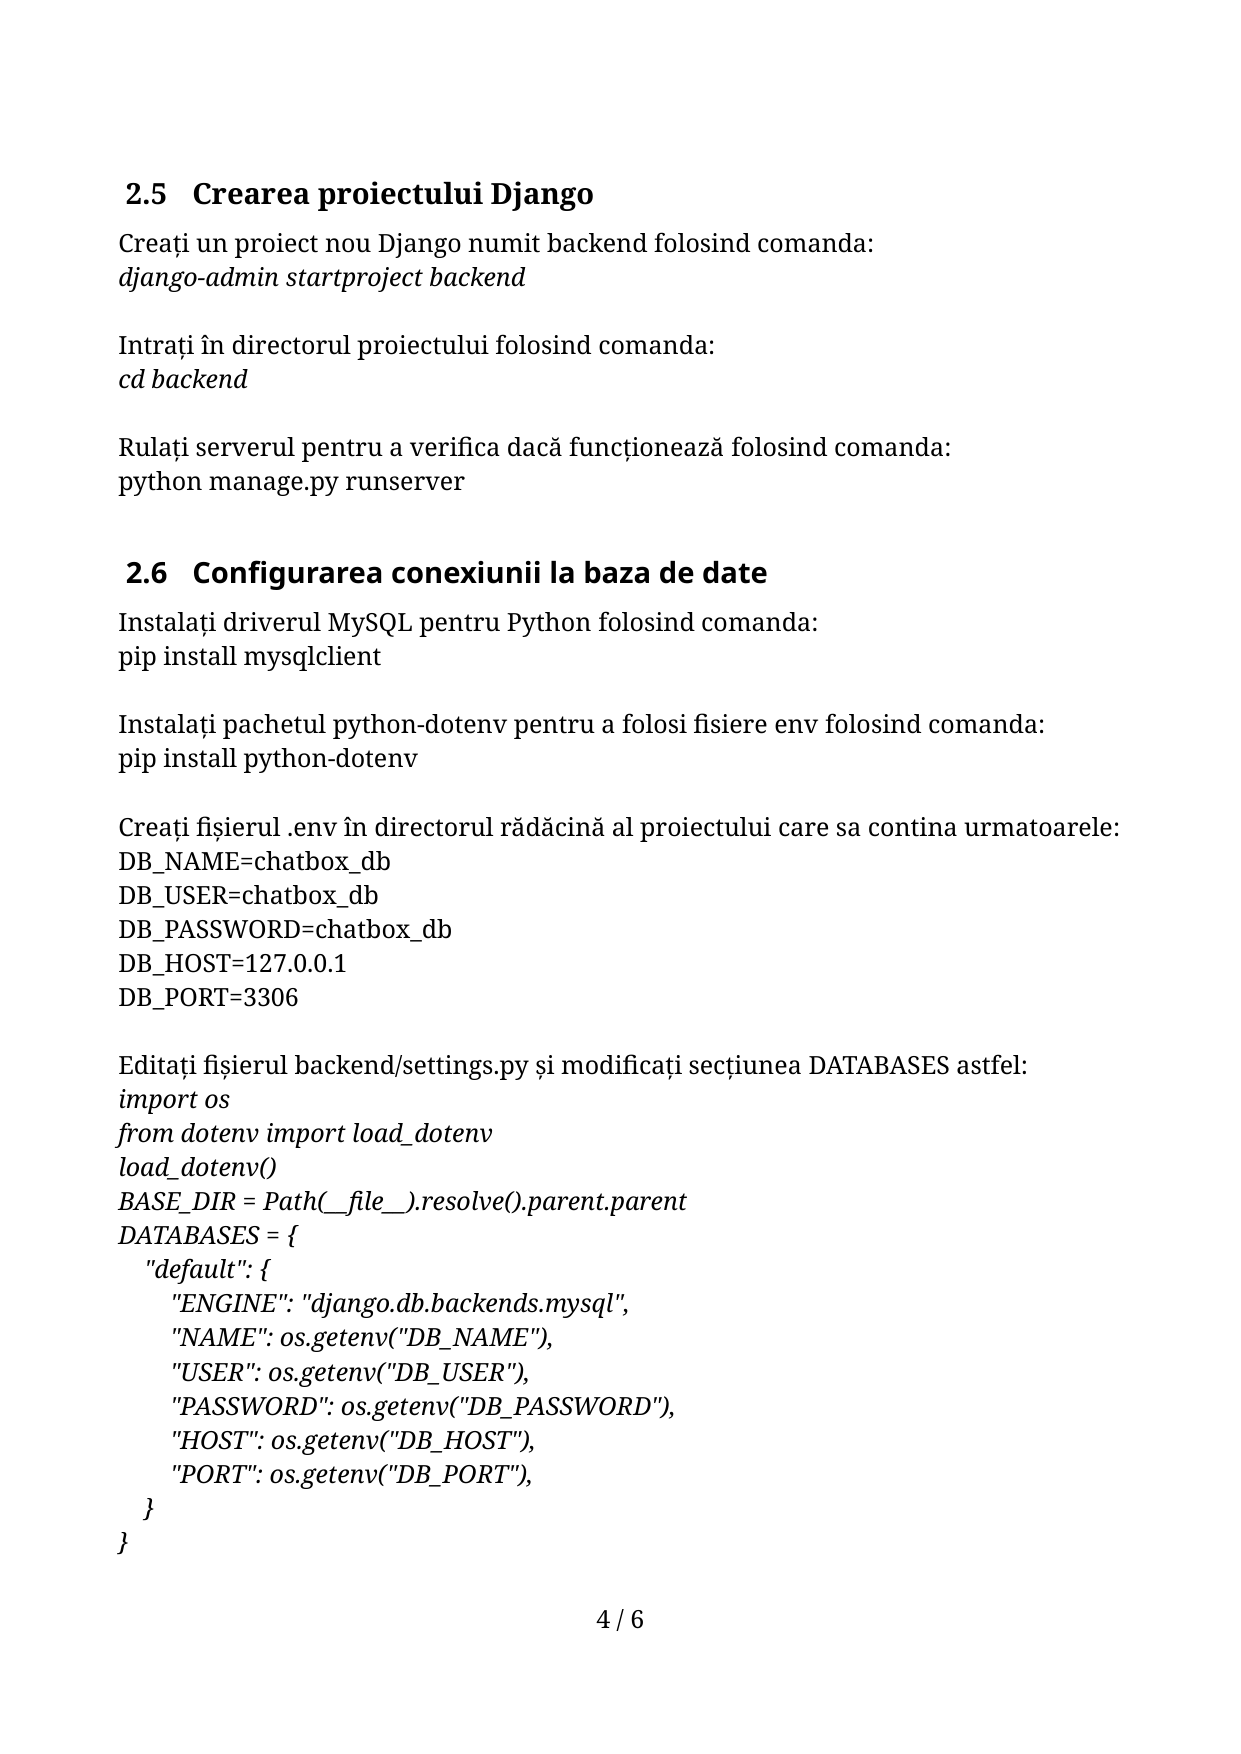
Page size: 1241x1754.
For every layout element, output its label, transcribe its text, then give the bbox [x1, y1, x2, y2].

text from dotenv import load_dotenv [118, 1116, 1122, 1150]
text DB_PASSWORD=chatbox_db [118, 911, 1122, 945]
text "PASSWORD": os.getenv("DB_PASSWORD"), [118, 1388, 1122, 1422]
text BASE_DIR = Path(__file__).resolve().parent.parent [118, 1184, 1122, 1218]
text } [118, 1524, 1122, 1558]
text load_dotenv() [118, 1150, 1122, 1184]
text cd backend [118, 361, 1122, 396]
text Creați fișierul .env în directorul rădăcină al proiectului care sa contina urmatoarele: [118, 809, 1122, 843]
text Creați un proiect nou Django numit backend folosind comanda: [118, 225, 1122, 259]
subtitle Configurarea conexiunii la baza de date [118, 553, 1122, 592]
text Intrați în directorul proiectului folosind comanda: [118, 327, 1122, 361]
text DB_USER=chatbox_db [118, 877, 1122, 911]
text Instalați driverul MySQL pentru Python folosind comanda: [118, 605, 1122, 639]
text "default": { [118, 1252, 1122, 1286]
text Rulați serverul pentru a verifica dacă funcționează folosind comanda: [118, 429, 1122, 464]
text Editați fișierul backend/settings.py și modificați secțiunea DATABASES astfel: [118, 1048, 1122, 1082]
text python manage.py runserver [118, 464, 1122, 498]
text "PORT": os.getenv("DB_PORT"), [118, 1456, 1122, 1490]
text } [118, 1490, 1122, 1524]
text pip install python-dotenv [118, 741, 1122, 775]
text "HOST": os.getenv("DB_HOST"), [118, 1422, 1122, 1456]
text Instalați pachetul python-dotenv pentru a folosi fisiere env folosind comanda: [118, 707, 1122, 741]
text pip install mysqlclient [118, 639, 1122, 673]
subtitle Crearea proiectului Django [118, 173, 1122, 213]
text DATABASES = { [118, 1218, 1122, 1252]
text DB_NAME=chatbox_db [118, 843, 1122, 877]
text DB_HOST=127.0.0.1 [118, 945, 1122, 979]
text import os [118, 1082, 1122, 1116]
text "NAME": os.getenv("DB_NAME"), [118, 1320, 1122, 1354]
text DB_PORT=3306 [118, 979, 1122, 1013]
text "ENGINE": "django.db.backends.mysql", [118, 1286, 1122, 1320]
text "USER": os.getenv("DB_USER"), [118, 1354, 1122, 1388]
text django-admin startproject backend [118, 259, 1122, 293]
